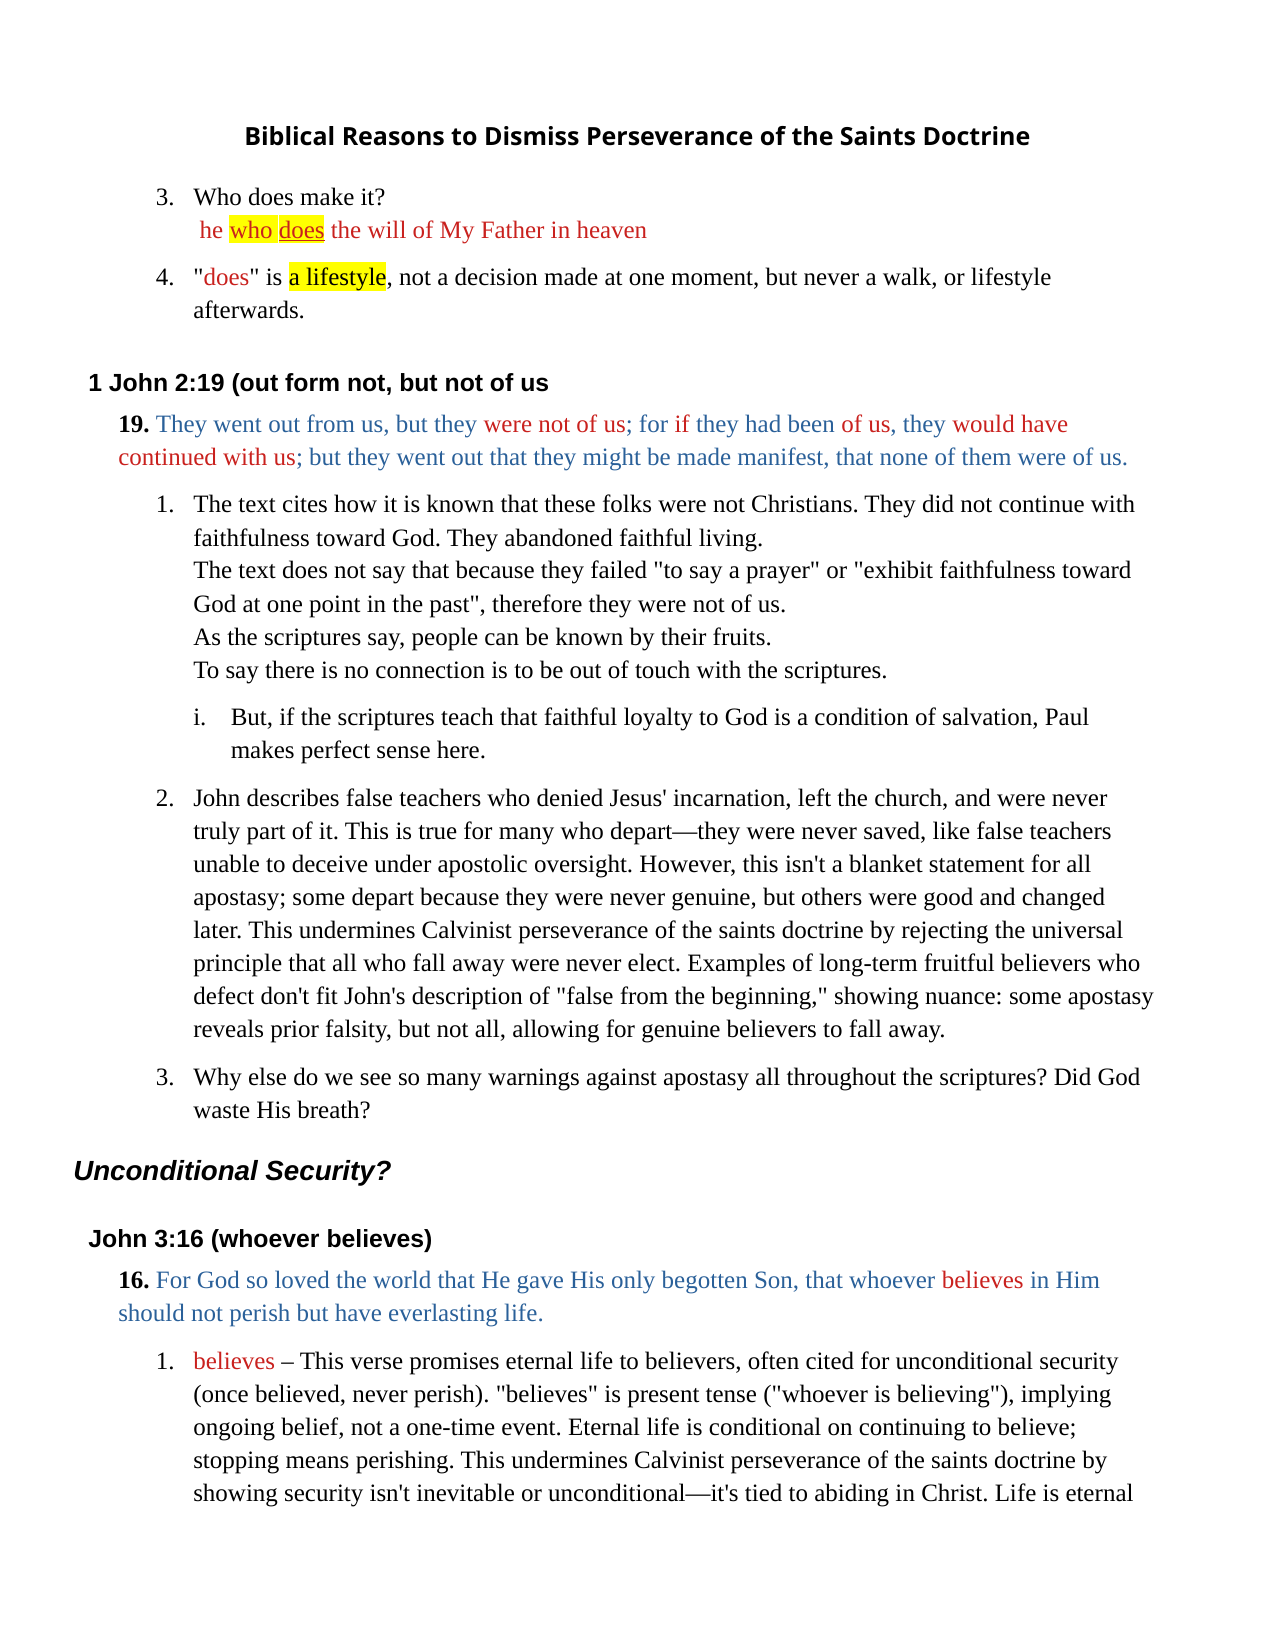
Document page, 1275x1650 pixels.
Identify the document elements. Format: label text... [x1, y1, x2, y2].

list John describes false teachers who denied Jesus' incarnation, left the church, and were never truly part of it. This is true for many who depart—they were never saved, like false teachers unable to deceive under apostolic oversight. However, this isn't a blanket statement for all apostasy; some depart because they were never genuine, but others were good and changed later. This undermines Calvinist perseverance of the saints doctrine by rejecting the universal principle that all who fall away were never elect. Examples of long-term fruitful believers who defect don't fit John's description of "false from the beginning," showing nuance: some apostasy reveals prior falsity, but not all, allowing for genuine believers to fall away. [156, 783, 1157, 1043]
list believes – This verse promises eternal life to believers, often cited for unconditional security (once believed, never perish). "believes" is present tense ("whoever is believing"), implying ongoing belief, not a one-time event. Eternal life is conditional on continuing to believe; stopping means perishing. This undermines Calvinist perseverance of the saints doctrine by showing security isn't inevitable or unconditional—it's tied to abiding in Christ. Life is eternal [156, 1346, 1157, 1507]
list Who does make it? he who does the will of My Father in heaven [156, 182, 1157, 243]
list Why else do we see so many warnings against apostasy all throughout the scriptures? Did God waste His breath? [156, 1062, 1157, 1123]
subtitle Unconditional Security? [73, 1155, 1157, 1187]
subtitle John 3:16 (whoever believes) [88, 1224, 1157, 1253]
list The text cites how it is known that these folks were not Christians. They did not continue with faithfulness toward God. They abandoned faithful living. The text does not say that because they failed "to say a prayer" or "exhibit faithfulness toward God at one point in the past", therefore they were not of us. As the scriptures say, people can be known by their fruits. To say there is no connection is to be out of touch with the scriptures. [156, 489, 1157, 683]
list "does" is a lifestyle, not a decision made at one moment, but never a walk, or lifestyle afterwards. [156, 262, 1157, 324]
text 16. For God so loved the world that He gave His only begotten Son, that whoever believes in Him should not perish but have everlasting life. [118, 1265, 1157, 1327]
subtitle 1 John 2:19 (out form not, but not of us [88, 368, 1157, 396]
list But, if the scriptures teach that faithful loyalty to God is a condition of salvation, Paul makes perfect sense here. [193, 702, 1157, 764]
text 19. They went out from us, but they were not of us; for if they had been of us, they would have continued with us; but they went out that they might be made manifest, that none of them were of us. [118, 409, 1157, 471]
